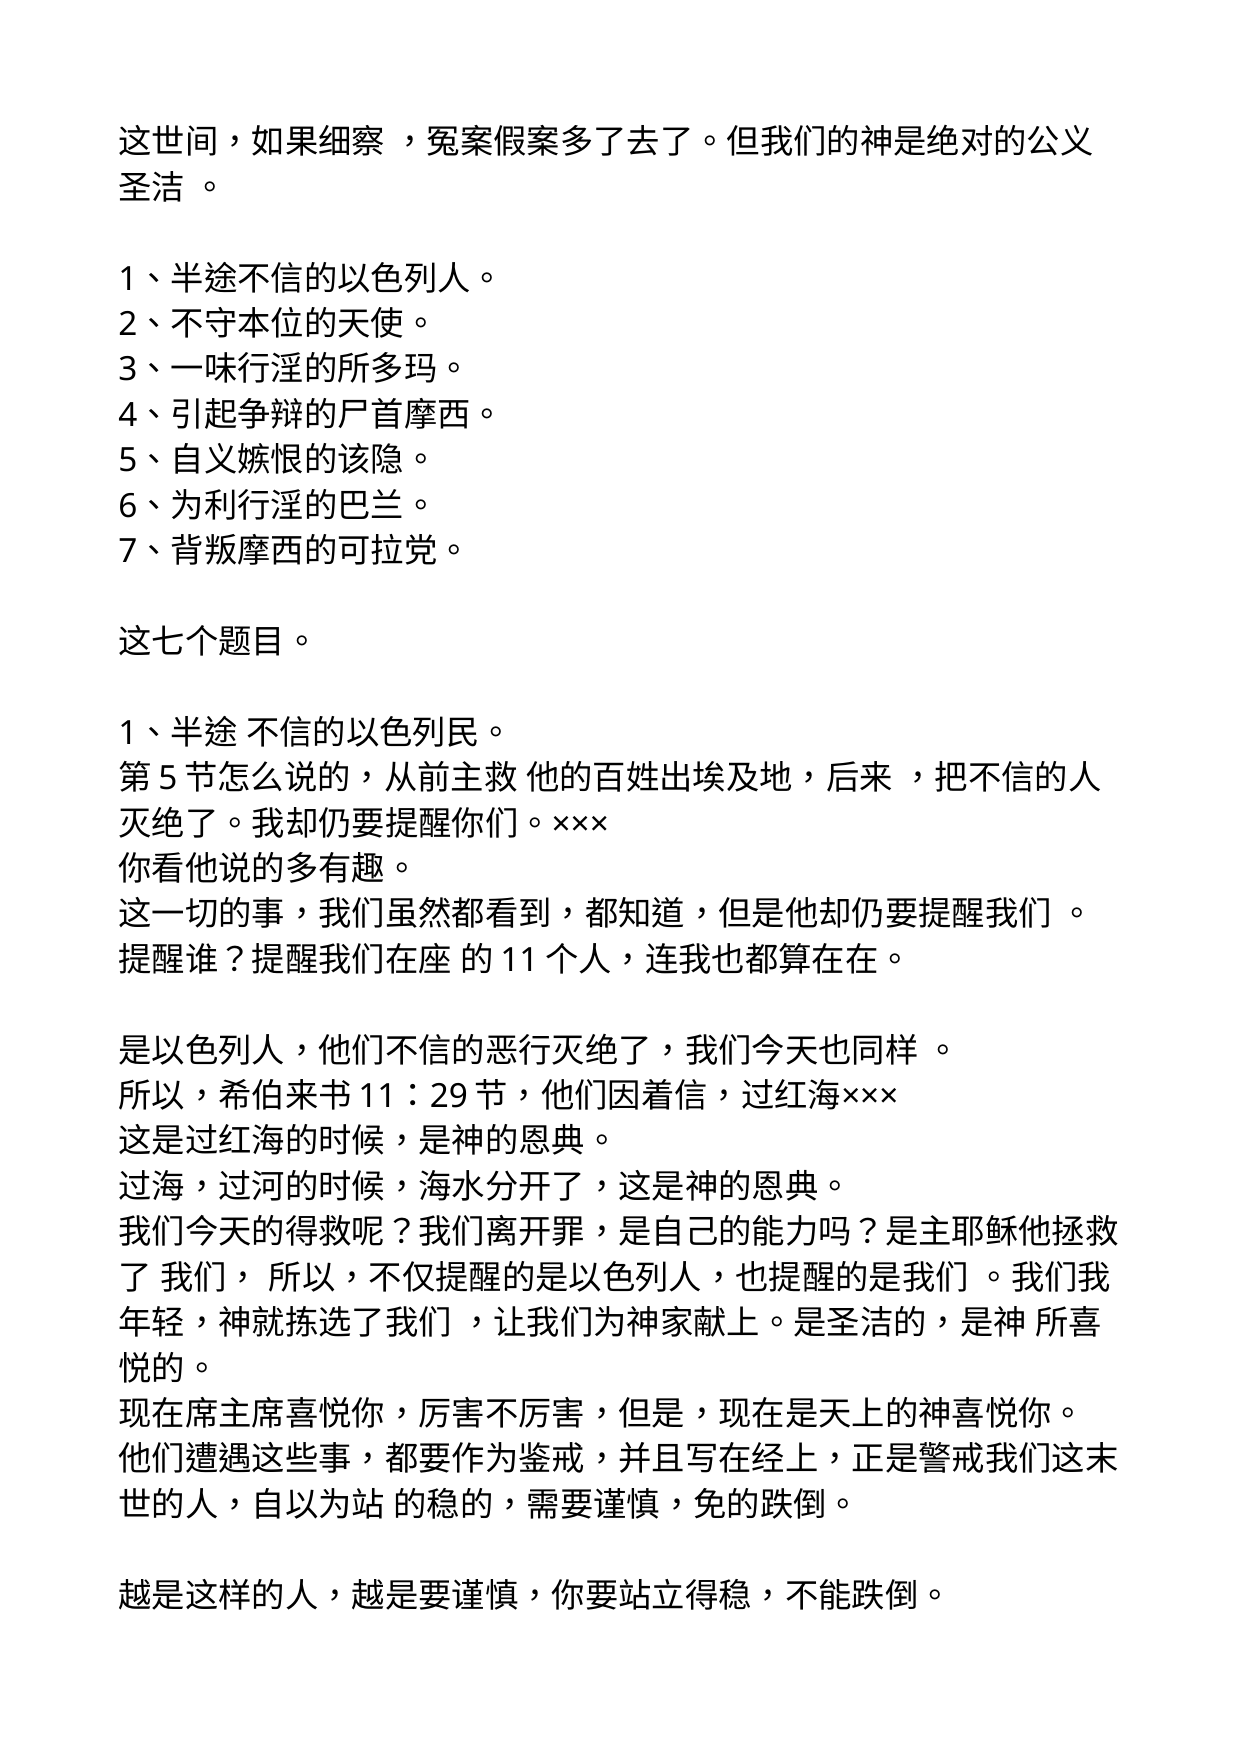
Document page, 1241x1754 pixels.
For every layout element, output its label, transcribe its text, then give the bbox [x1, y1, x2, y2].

text 他们遭遇这些事，都要作为鉴戒，并且写在经上，正是警戒我们这末世的人，自以为站 的稳的，需要谨慎，免的跌倒。 [118, 1435, 1122, 1526]
text 第5节怎么说的，从前主救 他的百姓出埃及地，后来 ，把不信的人灭绝了。我却仍要提醒你们。××× [118, 754, 1122, 845]
text 是以色列人，他们不信的恶行灭绝了，我们今天也同样 。 [118, 1026, 1122, 1072]
text 提醒谁？提醒我们在座 的11个人，连我也都算在在。 [118, 936, 1122, 981]
text 这七个题目。 [118, 618, 1122, 663]
text 这一切的事，我们虽然都看到，都知道，但是他却仍要提醒我们 。 [118, 890, 1122, 936]
text 7、背叛摩西的可拉党。 [118, 527, 1122, 572]
text 3、一味行淫的所多玛。 [118, 345, 1122, 391]
text 5、自义嫉恨的该隐。 [118, 436, 1122, 481]
text 1、半途不信的以色列人。 [118, 254, 1122, 300]
text 这世间，如果细察 ，冤案假案多了去了。但我们的神是绝对的公义圣洁 。 [118, 118, 1122, 209]
text 所以，希伯来书11：29节，他们因着信，过红海××× [118, 1072, 1122, 1117]
text 1、半途 不信的以色列民。 [118, 708, 1122, 754]
text 4、引起争辩的尸首摩西。 [118, 391, 1122, 436]
text 这是过红海的时候，是神的恩典。 [118, 1117, 1122, 1163]
text 我们今天的得救呢？我们离开罪，是自己的能力吗？是主耶稣他拯救了 我们， 所以，不仅提醒的是以色列人，也提醒的是我们 。我们我年轻，神就拣选了我们 ，让我们为神家献上。是圣洁的，是神 所喜悦的。 [118, 1208, 1122, 1390]
text 6、为利行淫的巴兰。 [118, 481, 1122, 527]
text 你看他说的多有趣。 [118, 845, 1122, 890]
text 过海，过河的时候，海水分开了，这是神的恩典。 [118, 1163, 1122, 1208]
text 越是这样的人，越是要谨慎，你要站立得稳，不能跌倒。 [118, 1571, 1122, 1617]
text 现在席主席喜悦你，厉害不厉害，但是，现在是天上的神喜悦你。 [118, 1390, 1122, 1435]
text 2、不守本位的天使。 [118, 300, 1122, 345]
